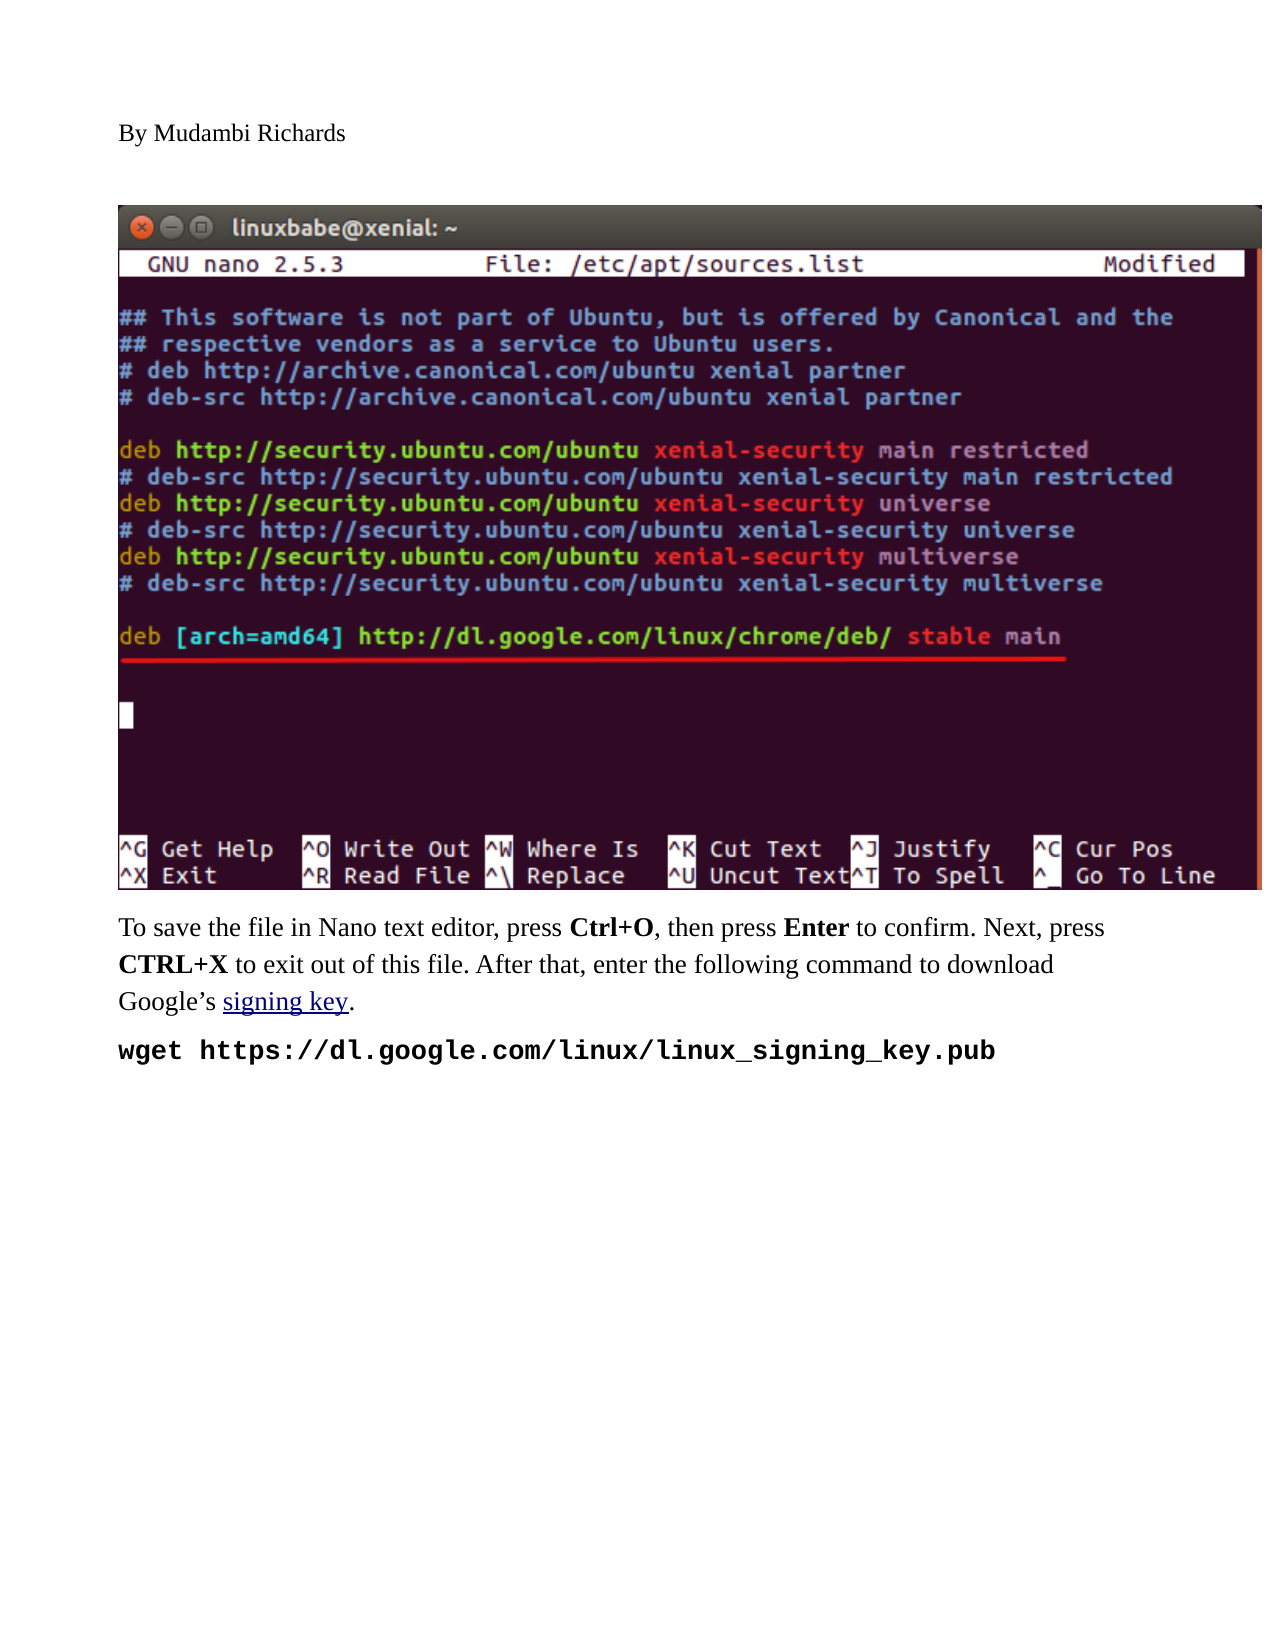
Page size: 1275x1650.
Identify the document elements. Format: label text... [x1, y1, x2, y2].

text wget https://dl.google.com/linux/linux_signing_key.pub [118, 1037, 1157, 1068]
picture [118, 205, 1262, 890]
text To save the file in Nano text editor, press Ctrl+O, then press Enter to confirm. Next, press CTRL+X to exit out of this file. After that, enter the following command to download Google’s signing key. [118, 911, 1157, 1016]
